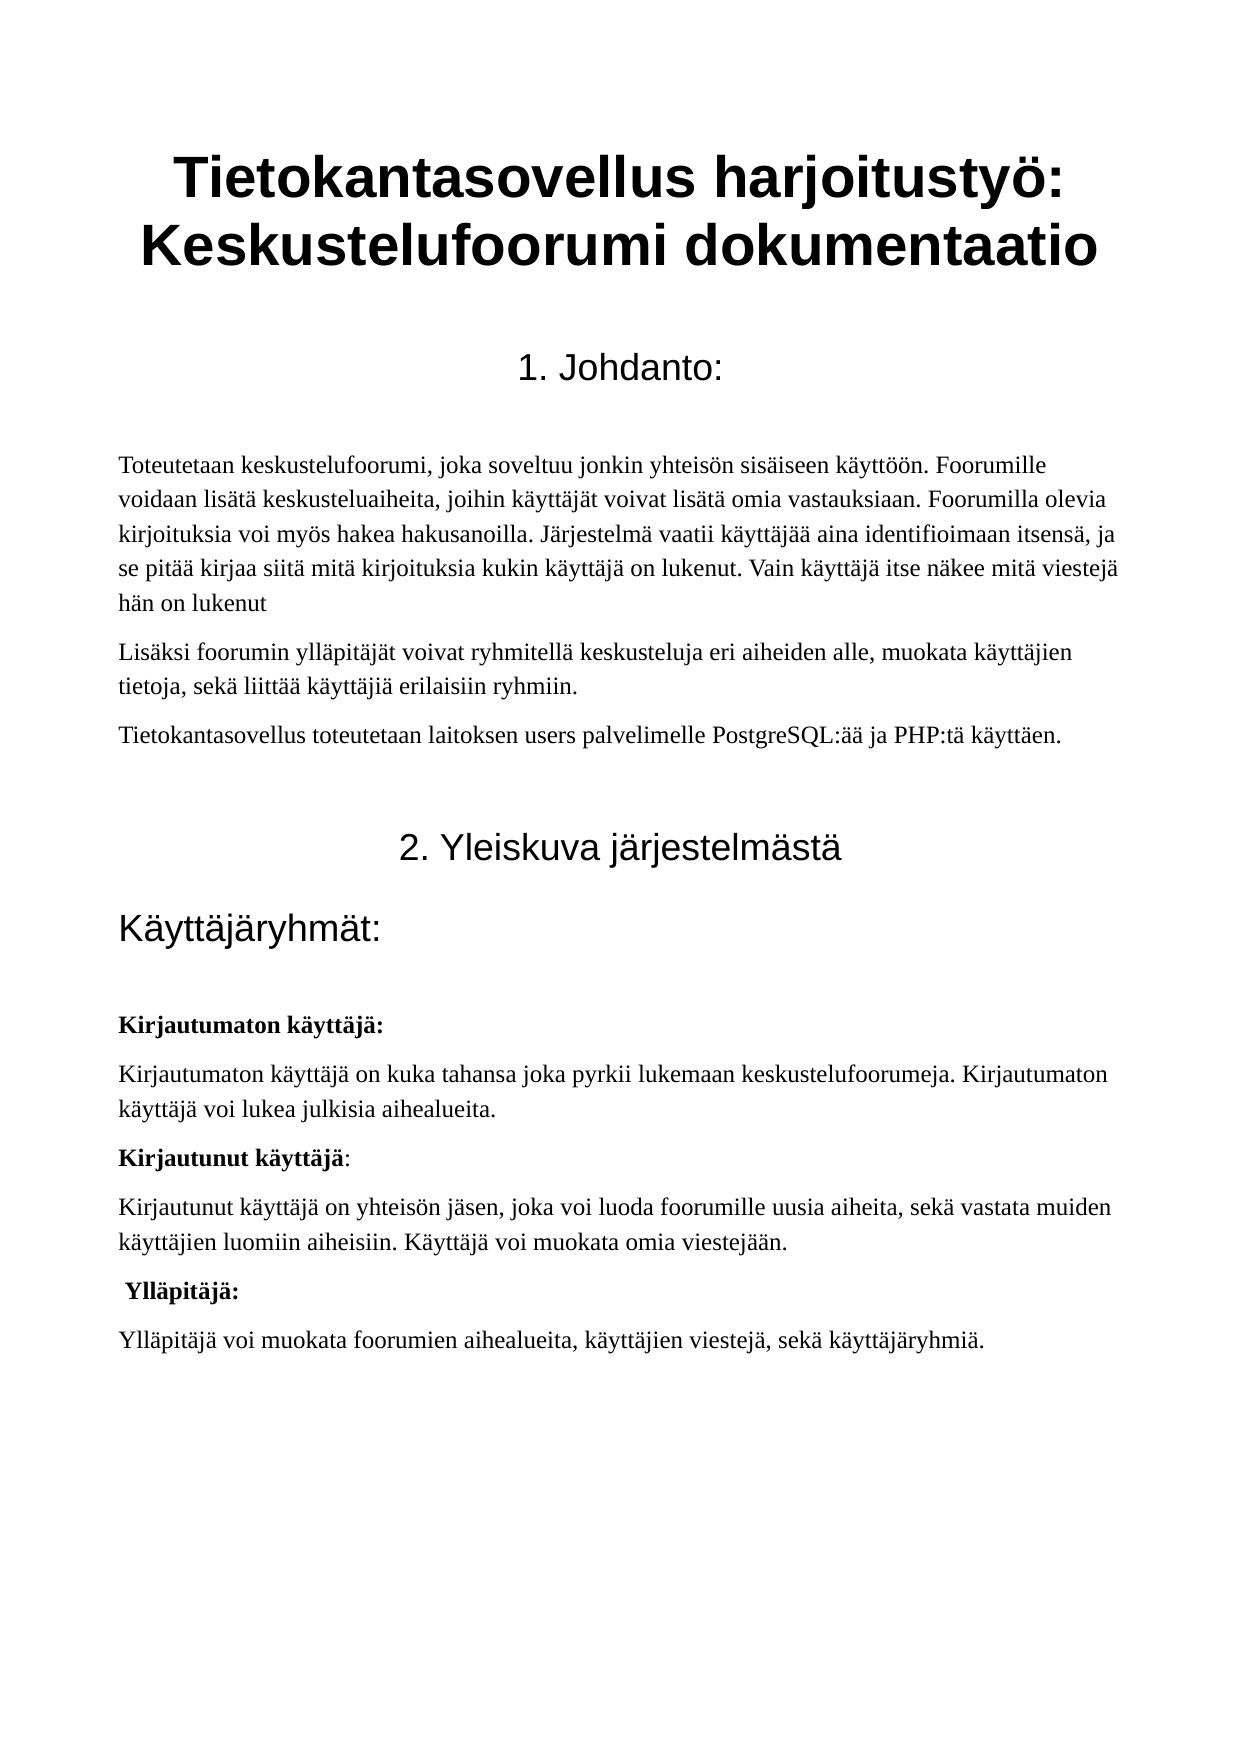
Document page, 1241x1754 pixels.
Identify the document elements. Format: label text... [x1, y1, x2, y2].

text Ylläpitäjä voi muokata foorumien aihealueita, käyttäjien viestejä, sekä käyttäjäryhmiä. [118, 1325, 1122, 1353]
subtitle 2. Yleiskuva järjestelmästä [118, 825, 1122, 868]
text Kirjautunut käyttäjä: [118, 1143, 1122, 1172]
subtitle Käyttäjäryhmät: [118, 905, 1122, 949]
text Kirjautunut käyttäjä on yhteisön jäsen, joka voi luoda foorumille uusia aiheita, sekä vastata muiden käyttäjien luomiin aiheisiin. Käyttäjä voi muokata omia viestejään. [118, 1192, 1122, 1255]
text Lisäksi foorumin ylläpitäjät voivat ryhmitellä keskusteluja eri aiheiden alle, muokata käyttäjien tietoja, sekä liittää käyttäjiä erilaisiin ryhmiin. [118, 637, 1122, 700]
text Ylläpitäjä: [118, 1276, 1122, 1304]
text Kirjautumaton käyttäjä on kuka tahansa joka pyrkii lukemaan keskustelufoorumeja. Kirjautumaton käyttäjä voi lukea julkisia aihealueita. [118, 1059, 1122, 1123]
text Tietokantasovellus toteutetaan laitoksen users palvelimelle PostgreSQL:ää ja PHP:tä käyttäen. [118, 720, 1122, 749]
subtitle 1. Johdanto: [118, 345, 1122, 388]
text Toteutetaan keskustelufoorumi, joka soveltuu jonkin yhteisön sisäiseen käyttöön. Foorumille voidaan lisätä keskusteluaiheita, joihin käyttäjät voivat lisätä omia vastauksiaan. Foorumilla olevia kirjoituksia voi myös hakea hakusanoilla. Järjestelmä vaatii käyttäjää aina identifioimaan itsensä, ja se pitää kirjaa siitä mitä kirjoituksia kukin käyttäjä on lukenut. Vain käyttäjä itse näkee mitä viestejä hän on lukenut [118, 450, 1122, 616]
title Tietokantasovellus harjoitustyö: Keskustelufoorumi dokumentaatio [118, 143, 1122, 277]
text Kirjautumaton käyttäjä: [118, 1011, 1122, 1039]
